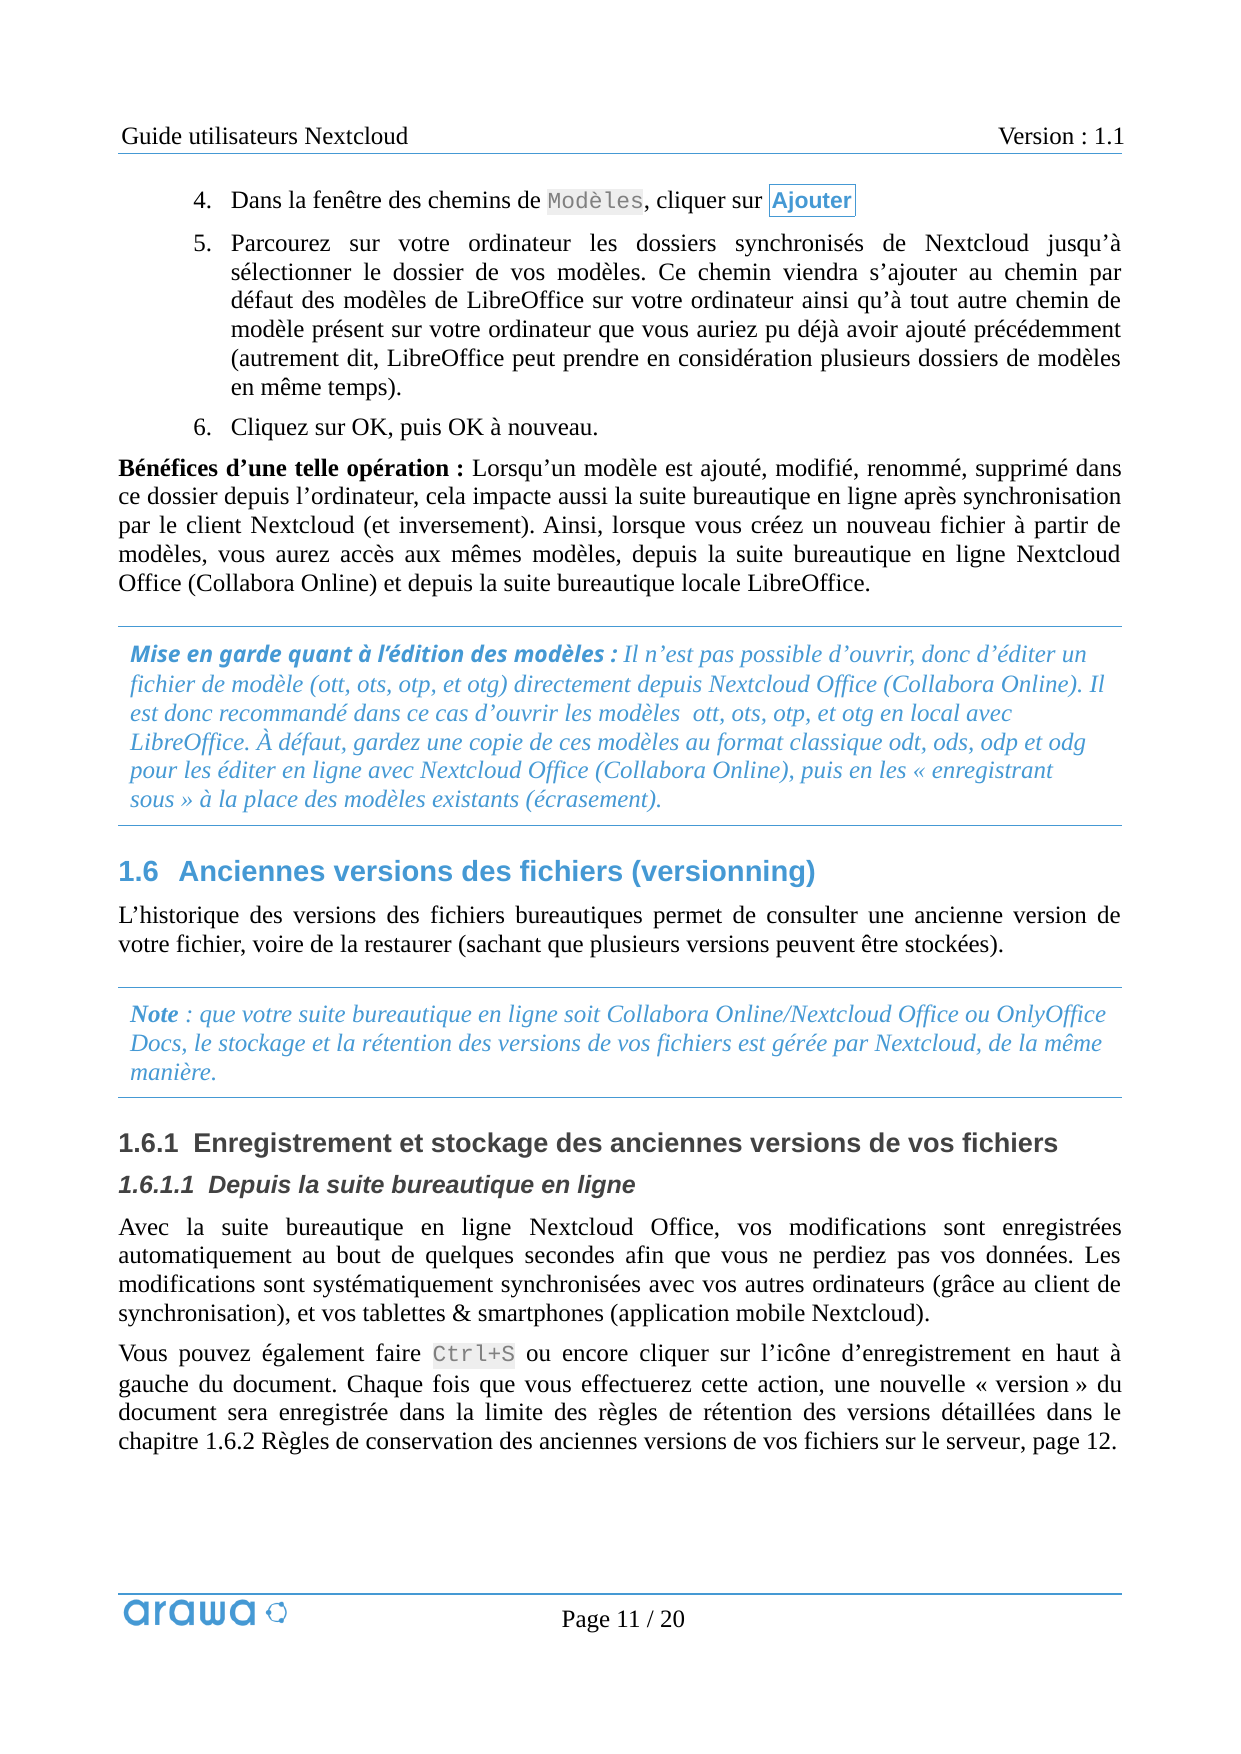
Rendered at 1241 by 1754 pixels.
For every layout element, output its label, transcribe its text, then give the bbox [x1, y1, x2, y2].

subtitle Enregistrement et stockage des anciennes versions de vos fichiers [118, 1127, 1122, 1158]
text Avec la suite bureautique en ligne Nextcloud Office, vos modifications sont enregistrées automatiquement au bout de quelques secondes afin que vous ne perdiez pas vos données. Les modifications sont systématiquement synchronisées avec vos autres ordinateurs (grâce au client de synchronisation), et vos tablettes & smartphones (application mobile Nextcloud). [118, 1212, 1122, 1327]
list Parcourez sur votre ordinateur les dossiers synchronisés de Nextcloud jusqu’à sélectionner le dossier de vos modèles. Ce chemin viendra s’ajouter au chemin par défaut des modèles de LibreOffice sur votre ordinateur ainsi qu’à tout autre chemin de modèle présent sur votre ordinateur que vous auriez pu déjà avoir ajouté précédemment (autrement dit, LibreOffice peut prendre en considération plusieurs dossiers de modèles en même temps). [193, 228, 1122, 400]
picture [121, 1597, 290, 1628]
text Mise en garde quant à l’édition des modèles : Il n’est pas possible d’ouvrir, donc d’éditer un fichier de modèle (ott, ots, otp, et otg) directement depuis Nextcloud Office (Collabora Online). Il est donc recommandé dans ce cas d’ouvrir les modèles ott, ots, otp, et otg en local avec LibreOffice. À défaut, gardez une copie de ces modèles au format classique odt, ods, odp et odg pour les éditer en ligne avec Nextcloud Office (Collabora Online), puis en les « enregistrant sous » à la place des modèles existants (écrasement). [118, 627, 1122, 825]
subtitle Depuis la suite bureautique en ligne [118, 1170, 1122, 1199]
list Dans la fenêtre des chemins de Modèles, cliquer sur [193, 184, 769, 216]
list [856, 184, 1122, 216]
list Cliquez sur OK, puis OK à nouveau. [193, 412, 1122, 441]
text L’historique des versions des fichiers bureautiques permet de consulter une ancienne version de votre fichier, voire de la restaurer (sachant que plusieurs versions peuvent être stockées). [118, 900, 1122, 958]
text Note : que votre suite bureautique en ligne soit Collabora Online/Nextcloud Office ou OnlyOffice Docs, le stockage et la rétention des versions de vos fichiers est gérée par Nextcloud, de la même manière. [118, 988, 1122, 1097]
subtitle Anciennes versions des fichiers (versionning) [118, 854, 1122, 888]
text Bénéfices d’une telle opération : Lorsqu’un modèle est ajouté, modifié, renommé, supprimé dans ce dossier depuis l’ordinateur, cela impacte aussi la suite bureautique en ligne après synchronisation par le client Nextcloud (et inversement). Ainsi, lorsque vous créez un nouveau fichier à partir de modèles, vous aurez accès aux mêmes modèles, depuis la suite bureautique en ligne Nextcloud Office (Collabora Online) et depuis la suite bureautique locale LibreOffice. [118, 453, 1122, 596]
list Ajouter [770, 185, 855, 216]
text Vous pouvez également faire Ctrl+S ou encore cliquer sur l’icône d’enregistrement en haut à gauche du document. Chaque fois que vous effectuerez cette action, une nouvelle « version » du document sera enregistrée dans la limite des règles de rétention des versions détaillées dans le chapitre 1.6.2 Règles de conservation des anciennes versions de vos fichiers sur le serveur, page 12. [118, 1338, 1122, 1455]
